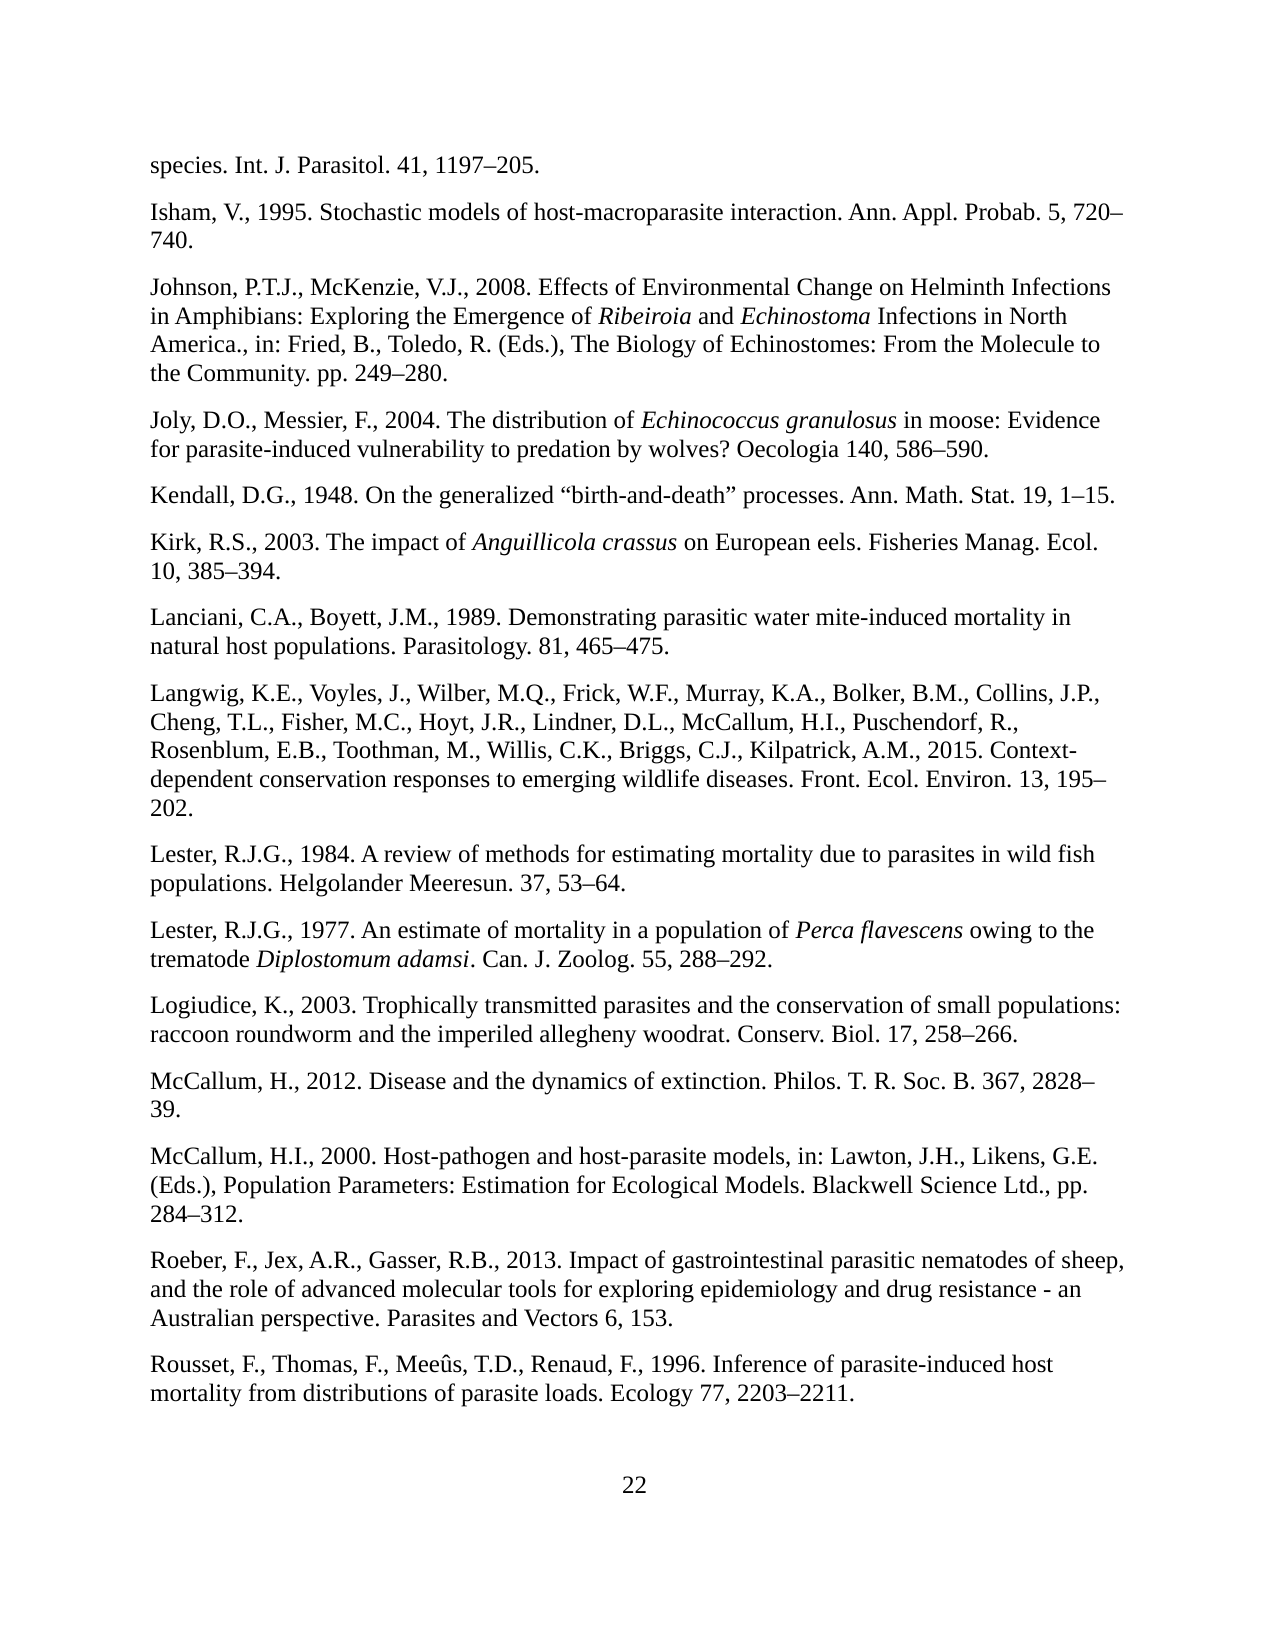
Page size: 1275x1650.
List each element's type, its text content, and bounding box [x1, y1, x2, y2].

text Lester, R.J.G., 1984. A review of methods for estimating mortality due to parasites in wild fish populations. Helgolander Meeresun. 37, 53–64. [150, 839, 1125, 897]
text Logiudice, K., 2003. Trophically transmitted parasites and the conservation of small populations: raccoon roundworm and the imperiled allegheny woodrat. Conserv. Biol. 17, 258–266. [150, 990, 1125, 1048]
text Lanciani, C.A., Boyett, J.M., 1989. Demonstrating parasitic water mite-induced mortality in natural host populations. Parasitology. 81, 465–475. [150, 602, 1125, 660]
text Joly, D.O., Messier, F., 2004. The distribution of Echinococcus granulosus in moose: Evidence for parasite-induced vulnerability to predation by wolves? Oecologia 140, 586–590. [150, 405, 1125, 462]
text Isham, V., 1995. Stochastic models of host-macroparasite interaction. Ann. Appl. Probab. 5, 720–740. [150, 197, 1125, 254]
text McCallum, H., 2012. Disease and the dynamics of extinction. Philos. T. R. Soc. B. 367, 2828–39. [150, 1066, 1125, 1123]
text species. Int. J. Parasitol. 41, 1197–205. [150, 150, 1125, 179]
text McCallum, H.I., 2000. Host-pathogen and host-parasite models, in: Lawton, J.H., Likens, G.E. (Eds.), Population Parameters: Estimation for Ecological Models. Blackwell Science Ltd., pp. 284–312. [150, 1141, 1125, 1227]
text Langwig, K.E., Voyles, J., Wilber, M.Q., Frick, W.F., Murray, K.A., Bolker, B.M., Collins, J.P., Cheng, T.L., Fisher, M.C., Hoyt, J.R., Lindner, D.L., McCallum, H.I., Puschendorf, R., Rosenblum, E.B., Toothman, M., Willis, C.K., Briggs, C.J., Kilpatrick, A.M., 2015. Context-dependent conservation responses to emerging wildlife diseases. Front. Ecol. Environ. 13, 195–202. [150, 678, 1125, 822]
text Roeber, F., Jex, A.R., Gasser, R.B., 2013. Impact of gastrointestinal parasitic nematodes of sheep, and the role of advanced molecular tools for exploring epidemiology and drug resistance - an Australian perspective. Parasites and Vectors 6, 153. [150, 1245, 1125, 1332]
text Kendall, D.G., 1948. On the generalized “birth-and-death” processes. Ann. Math. Stat. 19, 1–15. [150, 480, 1125, 509]
text Rousset, F., Thomas, F., Meeûs, T.D., Renaud, F., 1996. Inference of parasite-induced host mortality from distributions of parasite loads. Ecology 77, 2203–2211. [150, 1349, 1125, 1407]
text Kirk, R.S., 2003. The impact of Anguillicola crassus on European eels. Fisheries Manag. Ecol. 10, 385–394. [150, 527, 1125, 584]
text Johnson, P.T.J., McKenzie, V.J., 2008. Effects of Environmental Change on Helminth Infections in Amphibians: Exploring the Emergence of Ribeiroia and Echinostoma Infections in North America., in: Fried, B., Toledo, R. (Eds.), The Biology of Echinostomes: From the Molecule to the Community. pp. 249–280. [150, 272, 1125, 387]
text Lester, R.J.G., 1977. An estimate of mortality in a population of Perca flavescens owing to the trematode Diplostomum adamsi. Can. J. Zoolog. 55, 288–292. [150, 915, 1125, 972]
